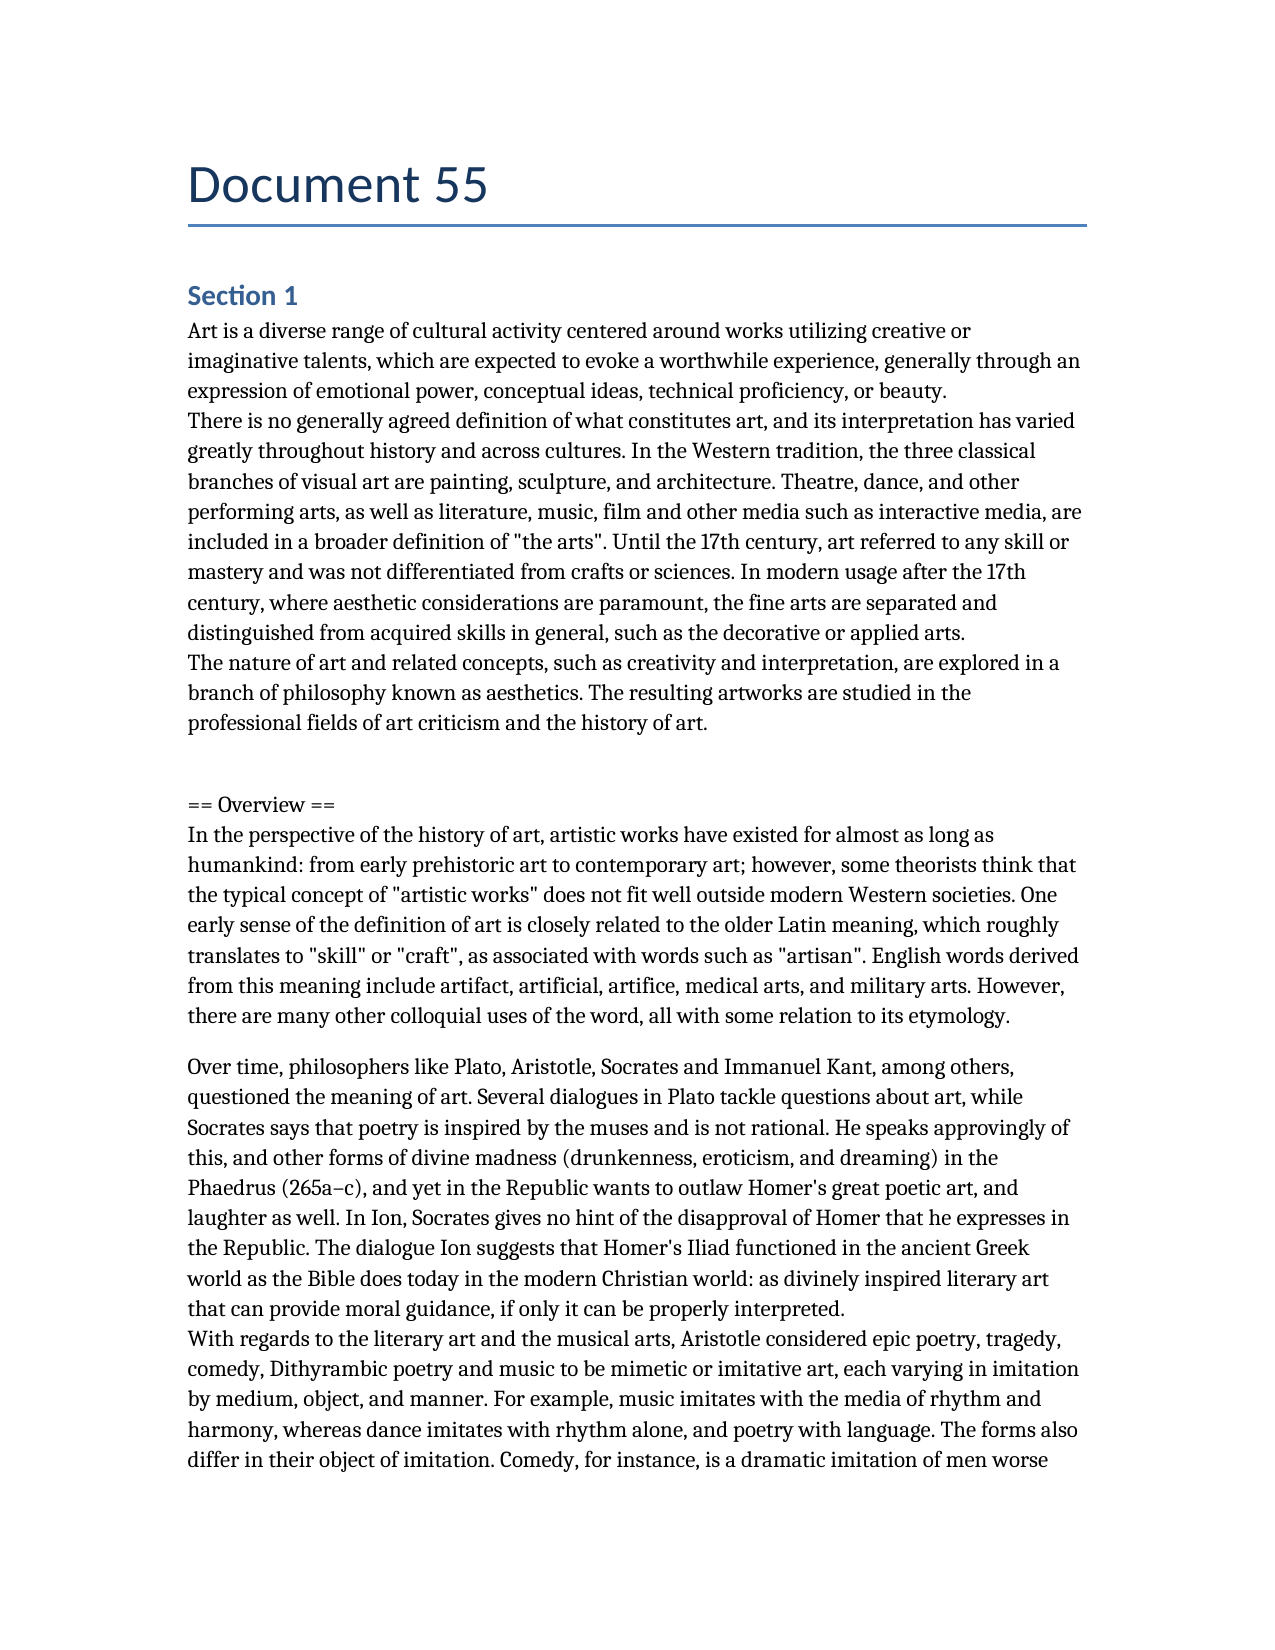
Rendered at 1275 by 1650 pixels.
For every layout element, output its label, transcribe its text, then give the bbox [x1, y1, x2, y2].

text Over time, philosophers like Plato, Aristotle, Socrates and Immanuel Kant, among others, questioned the meaning of art. Several dialogues in Plato tackle questions about art, while Socrates says that poetry is inspired by the muses and is not rational. He speaks approvingly of this, and other forms of divine madness (drunkenness, eroticism, and dreaming) in the Phaedrus (265a–c), and yet in the Republic wants to outlaw Homer's great poetic art, and laughter as well. In Ion, Socrates gives no hint of the disapproval of Homer that he expresses in the Republic. The dialogue Ion suggests that Homer's Iliad functioned in the ancient Greek world as the Bible does today in the modern Christian world: as divinely inspired literary art that can provide moral guidance, if only it can be properly interpreted. With regards to the literary art and the musical arts, Aristotle considered epic poetry, tragedy, comedy, Dithyrambic poetry and music to be mimetic or imitative art, each varying in imitation by medium, object, and manner. For example, music imitates with the media of rhythm and harmony, whereas dance imitates with rhythm alone, and poetry with language. The forms also differ in their object of imitation. Comedy, for instance, is a dramatic imitation of men worse [187, 1054, 1087, 1473]
text == Overview == In the perspective of the history of art, artistic works have existed for almost as long as humankind: from early prehistoric art to contemporary art; however, some theorists think that the typical concept of "artistic works" does not fit well outside modern Western societies. One early sense of the definition of art is closely related to the older Latin meaning, which roughly translates to "skill" or "craft", as associated with words such as "artisan". English words derived from this meaning include artifact, artificial, artifice, medical arts, and military arts. However, there are many other colloquial uses of the word, all with some relation to its etymology. [187, 761, 1087, 1029]
title Document 55 [187, 150, 1087, 227]
text Art is a diverse range of cultural activity centered around works utilizing creative or imaginative talents, which are expected to evoke a worthwhile experience, generally through an expression of emotional power, conceptual ideas, technical proficiency, or beauty. There is no generally agreed definition of what constitutes art, and its interpretation has varied greatly throughout history and across cultures. In the Western tradition, the three classical branches of visual art are painting, sculpture, and architecture. Theatre, dance, and other performing arts, as well as literature, music, film and other media such as interactive media, are included in a broader definition of "the arts". Until the 17th century, art referred to any skill or mastery and was not differentiated from crafts or sciences. In modern usage after the 17th century, where aesthetic considerations are paramount, the fine arts are separated and distinguished from acquired skills in general, such as the decorative or applied arts. The nature of art and related concepts, such as creativity and interpretation, are explored in a branch of philosophy known as aesthetics. The resulting artworks are studied in the professional fields of art criticism and the history of art. [187, 317, 1087, 737]
subtitle Section 1 [187, 277, 1087, 312]
